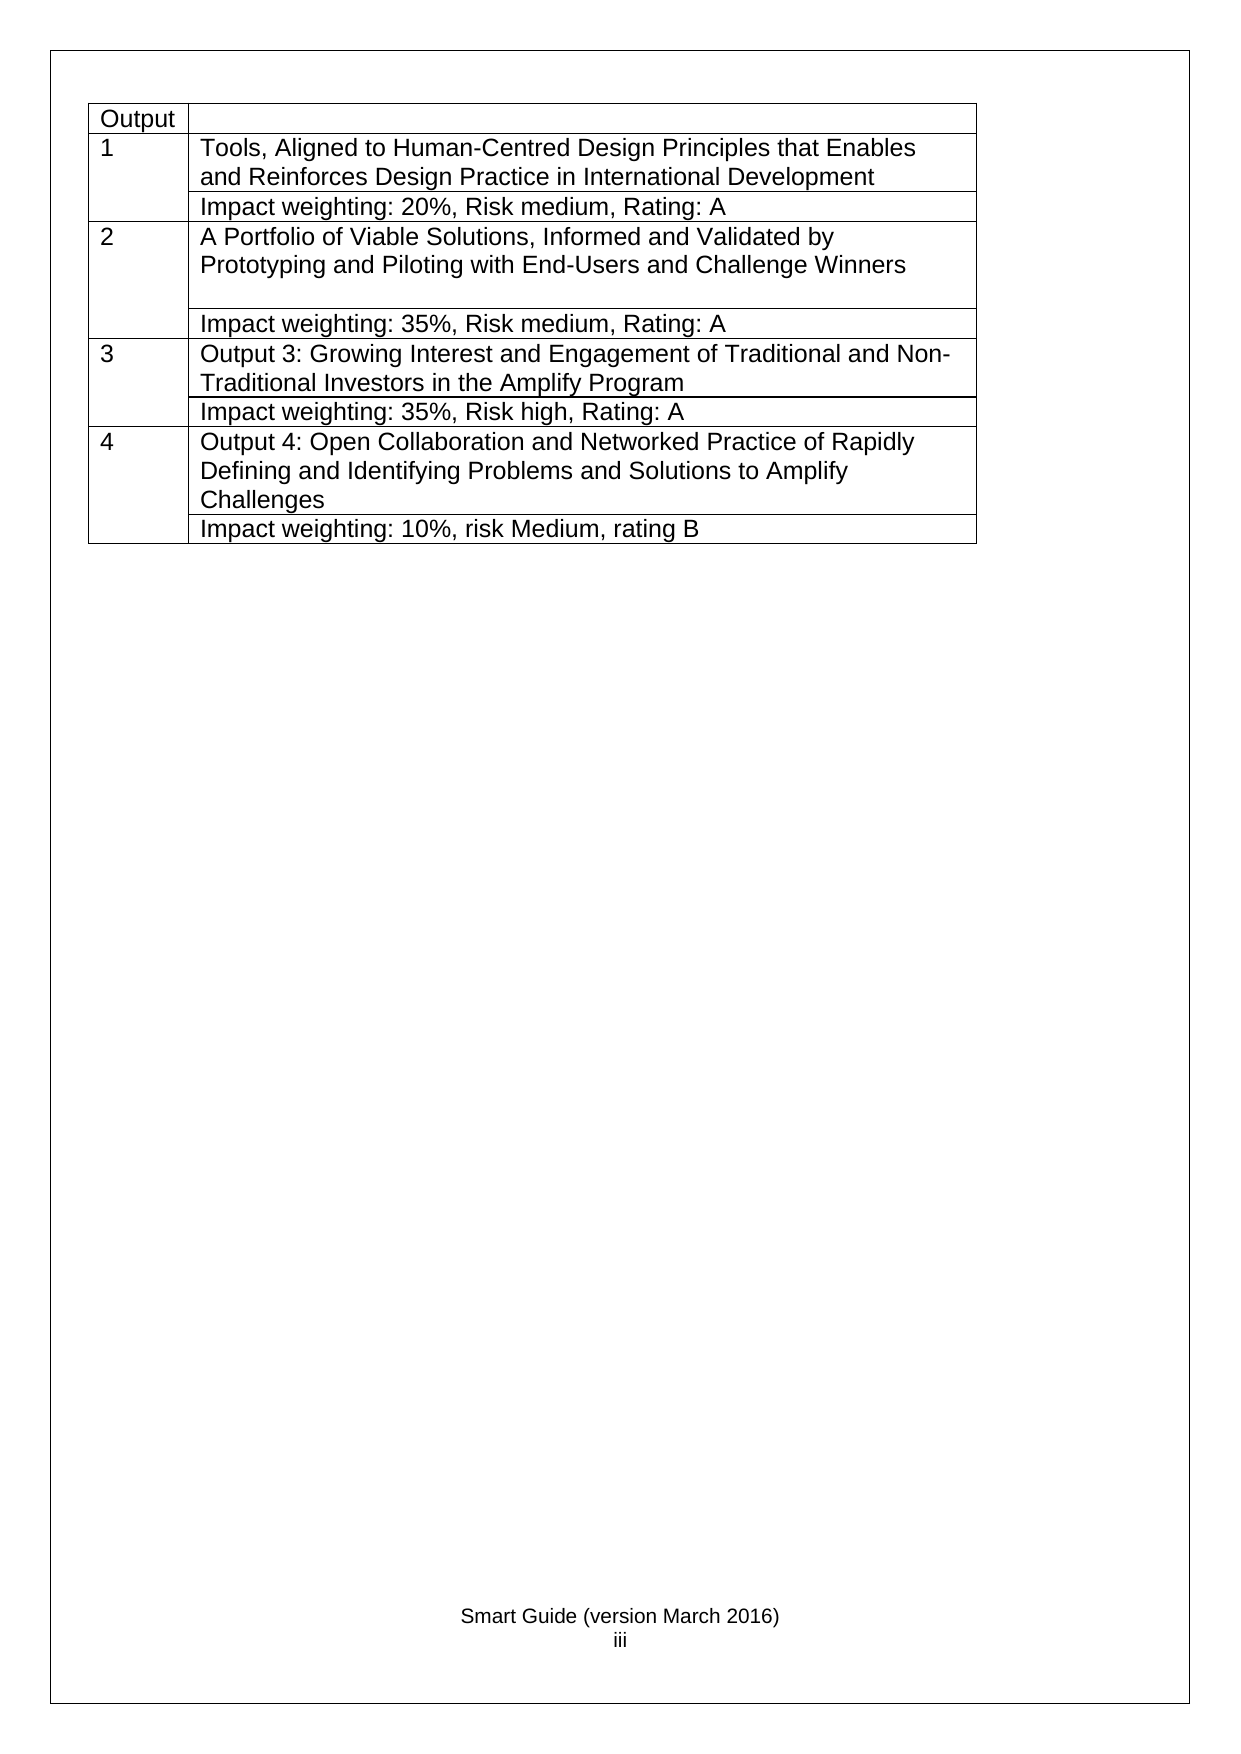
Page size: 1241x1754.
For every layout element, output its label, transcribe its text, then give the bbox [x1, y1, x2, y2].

table_cell Impact weighting: 35%, Risk medium, Rating: A [189, 309, 976, 338]
table_cell Output 4: Open Collaboration and Networked Practice of Rapidly Defining and Identifying Problems and Solutions to Amplify Challenges [189, 427, 976, 513]
table_cell Impact weighting: 35%, Risk high, Rating: A [189, 398, 976, 426]
table_cell A Portfolio of Viable Solutions, Informed and Validated by Prototyping and Piloting with End-Users and Challenge Winners [189, 222, 976, 308]
table_cell Impact weighting: 20%, Risk medium, Rating: A [189, 192, 976, 221]
table_cell 3 [89, 339, 188, 426]
table_cell 2 [89, 222, 188, 338]
table_header [189, 104, 976, 132]
table_header Output [89, 104, 188, 132]
table_cell 1 [89, 134, 188, 221]
table_cell 4 [89, 427, 188, 543]
table_cell Impact weighting: 10%, risk Medium, rating B [189, 515, 976, 543]
table_cell Output 3: Growing Interest and Engagement of Traditional and Non-Traditional Investors in the Amplify Program [189, 339, 976, 396]
table_cell Tools, Aligned to Human-Centred Design Principles that Enables and Reinforces Design Practice in International Development [189, 134, 976, 191]
